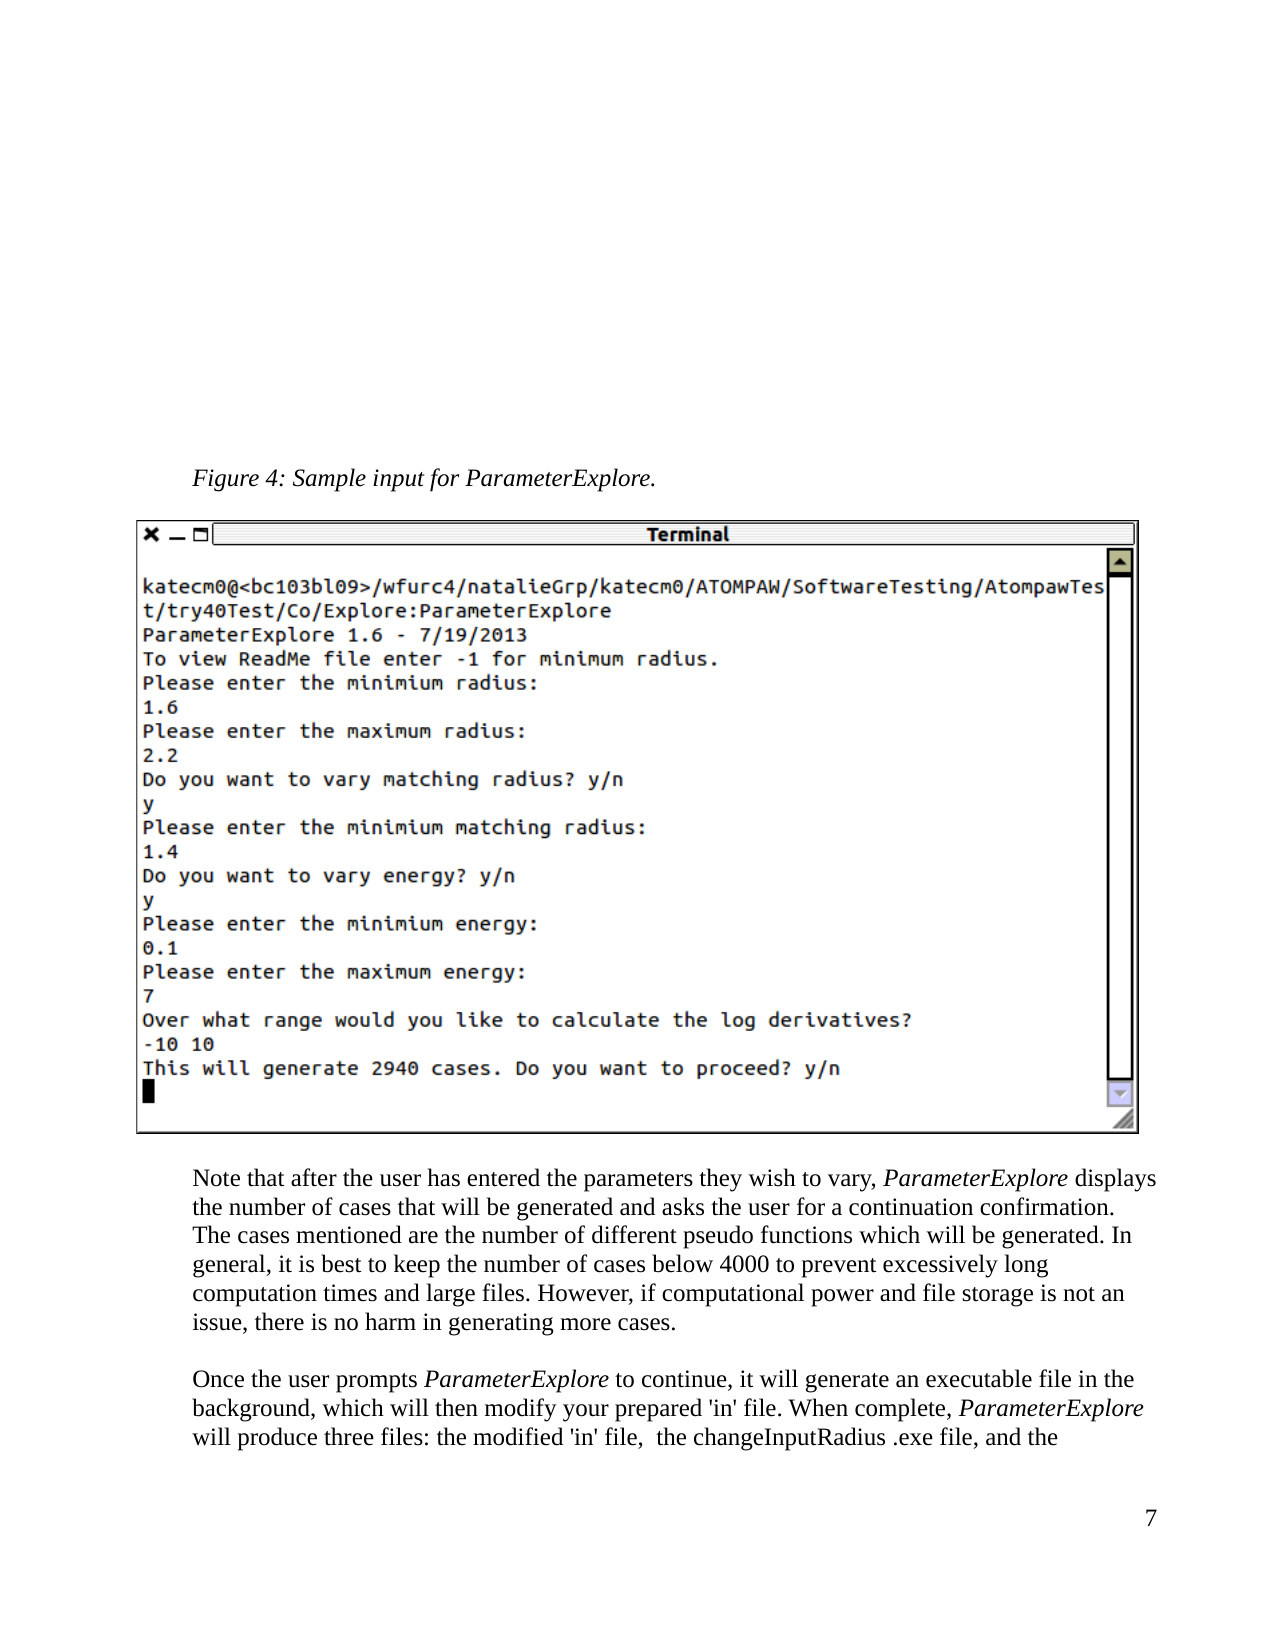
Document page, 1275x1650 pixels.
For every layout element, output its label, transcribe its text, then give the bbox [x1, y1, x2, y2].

text Once the user prompts ParameterExplore to continue, it will generate an executable file in the background, which will then modify your prepared 'in' file. When complete, ParameterExplore will produce three files: the modified 'in' file, the changeInputRadius .exe file, and the [154, 1364, 1157, 1450]
text Figure 4: Sample input for ParameterExplore. [118, 463, 1157, 492]
text Note that after the user has entered the parameters they wish to vary, ParameterExplore displays the number of cases that will be generated and asks the user for a continuation confirmation. The cases mentioned are the number of different pseudo functions which will be generated. In general, it is best to keep the number of cases below 4000 to prevent excessively long computation times and large files. However, if computational power and file storage is not an issue, there is no harm in generating more cases. [154, 1163, 1157, 1335]
picture [136, 520, 1139, 1134]
